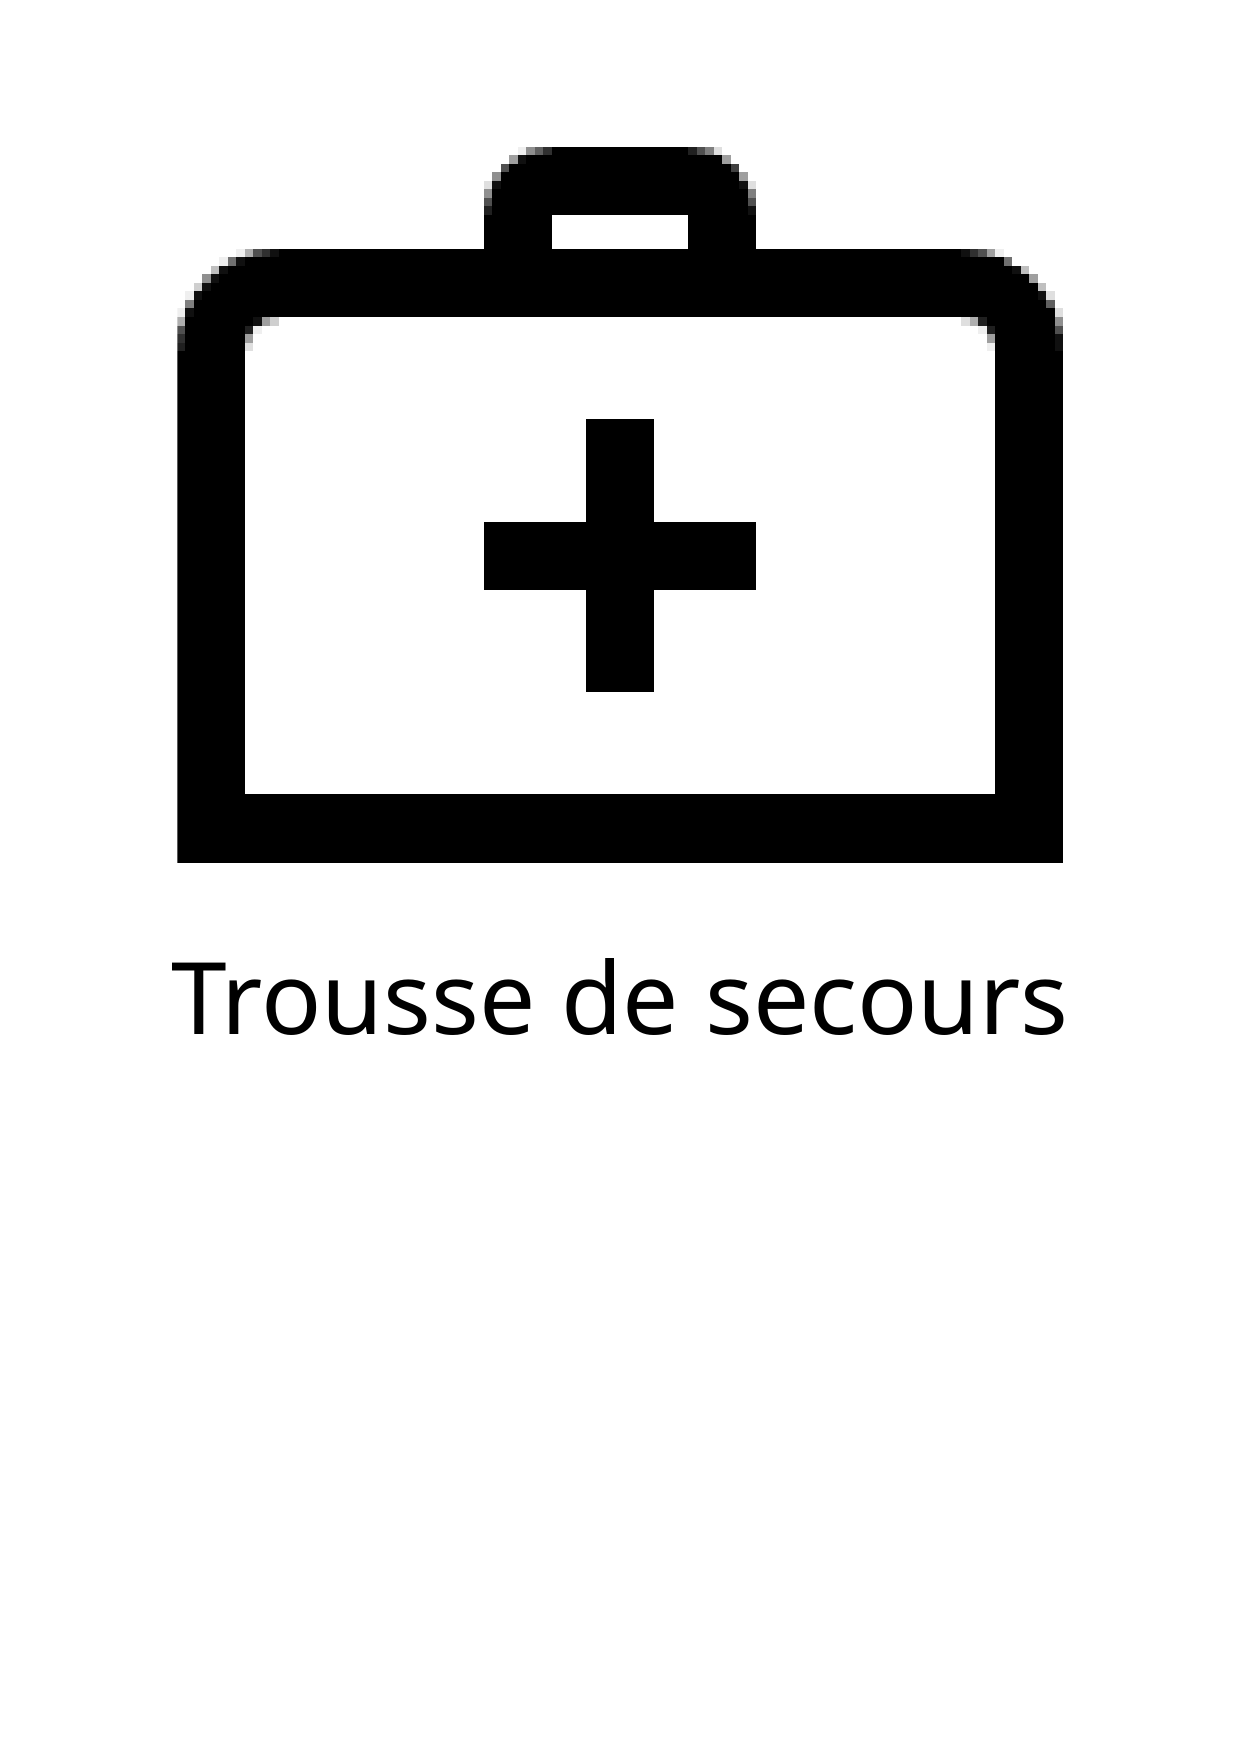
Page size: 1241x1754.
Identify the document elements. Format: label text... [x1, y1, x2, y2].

list Trousse de secours [75, 928, 1165, 1064]
picture [177, 147, 1063, 863]
